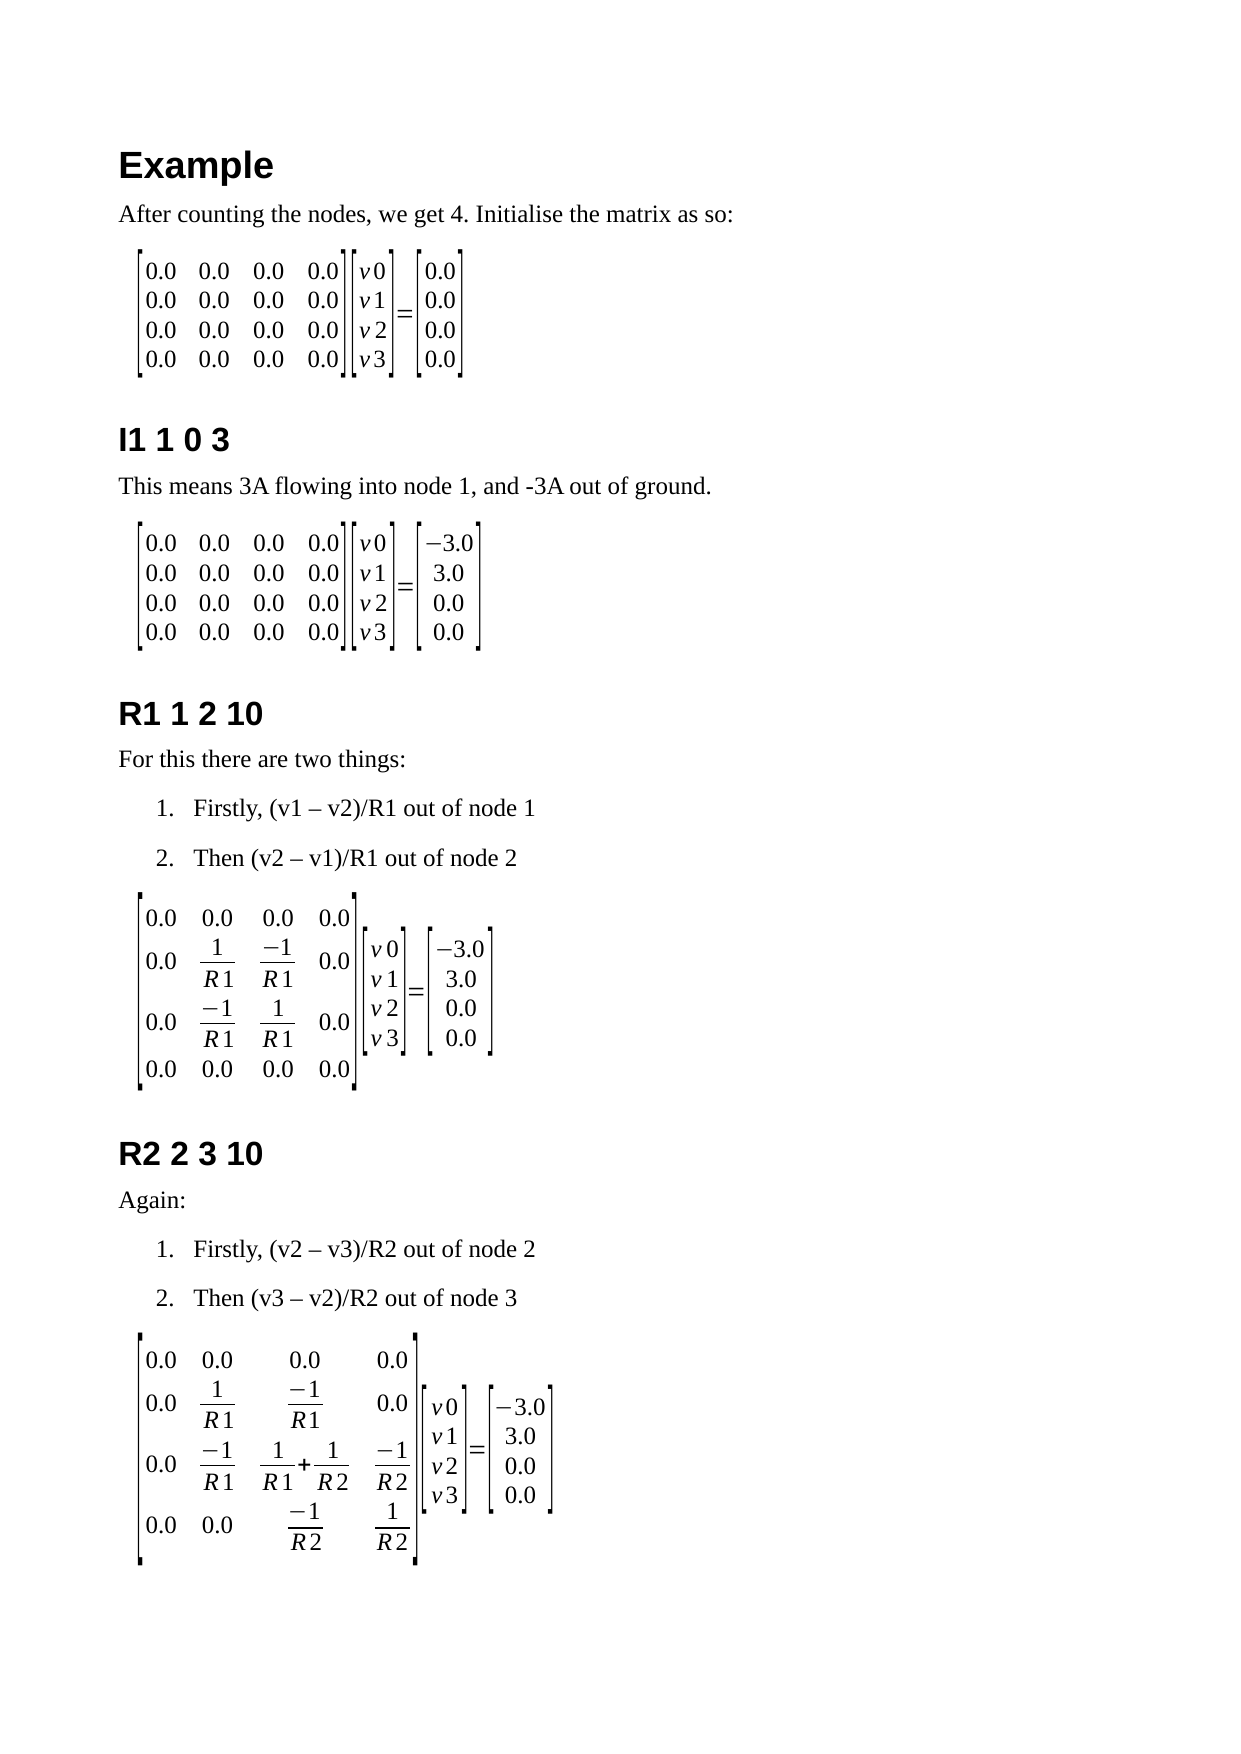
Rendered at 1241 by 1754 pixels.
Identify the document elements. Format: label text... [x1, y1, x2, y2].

subtitle Example [118, 143, 1122, 187]
text For this there are two things: [118, 744, 1122, 773]
text This means 3A flowing into node 1, and -3A out of ground. [118, 471, 1122, 500]
text Again: [118, 1185, 1122, 1213]
list Firstly, (v2 – v3)/R2 out of node 2 [156, 1234, 1122, 1263]
list Firstly, (v1 – v2)/R1 out of node 1 [156, 793, 1122, 822]
subtitle I1 1 0 3 [118, 420, 1122, 459]
list Then (v2 – v1)/R1 out of node 2 [156, 843, 1122, 871]
list Then (v3 – v2)/R2 out of node 3 [156, 1283, 1122, 1312]
subtitle R2 2 3 10 [118, 1134, 1122, 1172]
subtitle R1 1 2 10 [118, 693, 1122, 732]
text After counting the nodes, we get 4. Initialise the matrix as so: [118, 199, 1122, 228]
